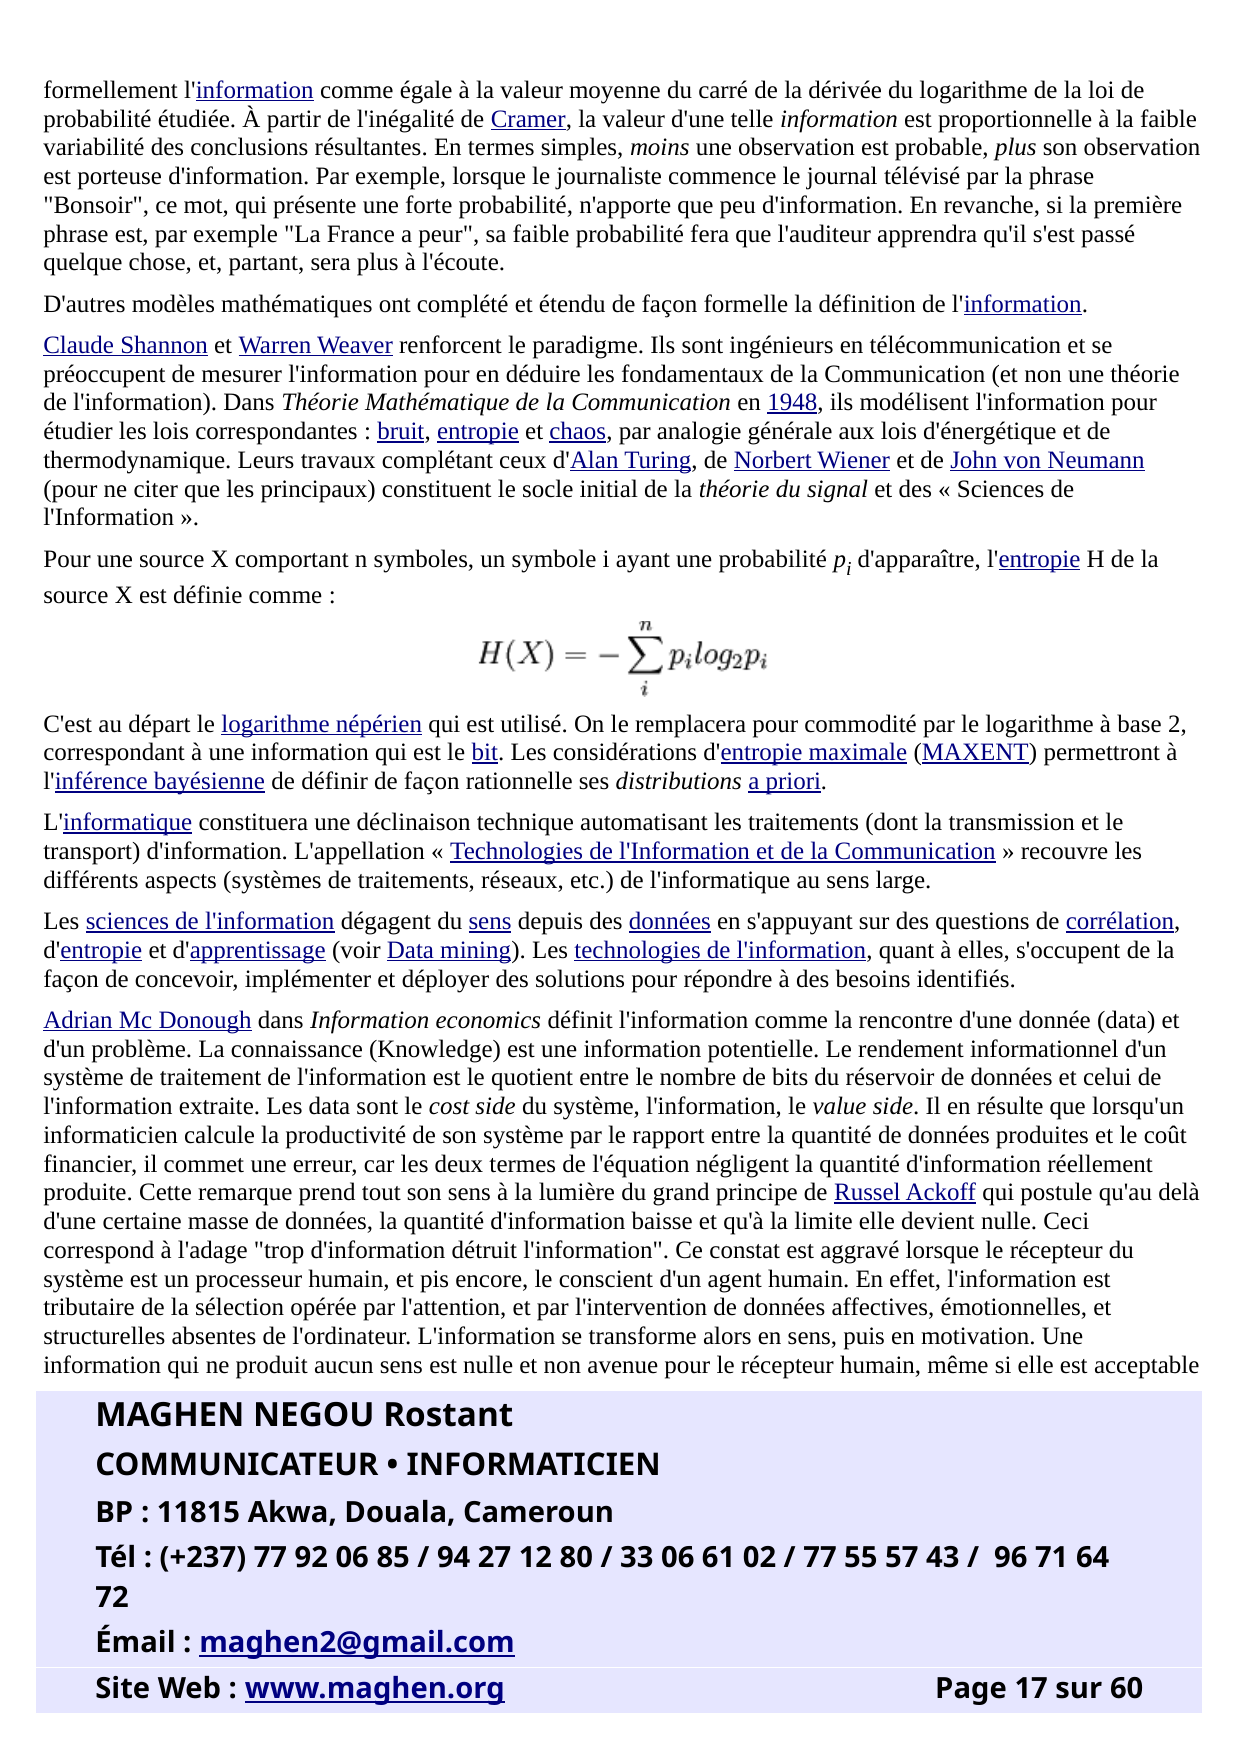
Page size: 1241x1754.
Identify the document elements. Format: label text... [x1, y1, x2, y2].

text formellement l'information comme égale à la valeur moyenne du carré de la dérivée du logarithme de la loi de probabilité étudiée. À partir de l'inégalité de Cramer, la valeur d'une telle information est proportionnelle à la faible variabilité des conclusions résultantes. En termes simples, moins une observation est probable, plus son observation est porteuse d'information. Par exemple, lorsque le journaliste commence le journal télévisé par la phrase "Bonsoir", ce mot, qui présente une forte probabilité, n'apporte que peu d'information. En revanche, si la première phrase est, par exemple "La France a peur", sa faible probabilité fera que l'auditeur apprendra qu'il s'est passé quelque chose, et, partant, sera plus à l'écoute. [43, 75, 1203, 276]
text Adrian Mc Donough dans Information economics définit l'information comme la rencontre d'une donnée (data) et d'un problème. La connaissance (Knowledge) est une information potentielle. Le rendement informationnel d'un système de traitement de l'information est le quotient entre le nombre de bits du réservoir de données et celui de l'information extraite. Les data sont le cost side du système, l'information, le value side. Il en résulte que lorsqu'un informaticien calcule la productivité de son système par le rapport entre la quantité de données produites et le coût financier, il commet une erreur, car les deux termes de l'équation négligent la quantité d'information réellement produite. Cette remarque prend tout son sens à la lumière du grand principe de Russel Ackoff qui postule qu'au delà d'une certaine masse de données, la quantité d'information baisse et qu'à la limite elle devient nulle. Ceci correspond à l'adage "trop d'information détruit l'information". Ce constat est aggravé lorsque le récepteur du système est un processeur humain, et pis encore, le conscient d'un agent humain. En effet, l'information est tributaire de la sélection opérée par l'attention, et par l'intervention de données affectives, émotionnelles, et structurelles absentes de l'ordinateur. L'information se transforme alors en sens, puis en motivation. Une information qui ne produit aucun sens est nulle et non avenue pour le récepteur humain, même si elle est acceptable [43, 1005, 1203, 1379]
text Claude Shannon et Warren Weaver renforcent le paradigme. Ils sont ingénieurs en télécommunication et se préoccupent de mesurer l'information pour en déduire les fondamentaux de la Communication (et non une théorie de l'information). Dans Théorie Mathématique de la Communication en 1948, ils modélisent l'information pour étudier les lois correspondantes : bruit, entropie et chaos, par analogie générale aux lois d'énergétique et de thermodynamique. Leurs travaux complétant ceux d'Alan Turing, de Norbert Wiener et de John von Neumann (pour ne citer que les principaux) constituent le socle initial de la théorie du signal et des « Sciences de l'Information ». [43, 330, 1203, 531]
text L'informatique constituera une déclinaison technique automatisant les traitements (dont la transmission et le transport) d'information. L'appellation « Technologies de l'Information et de la Communication » recouvre les différents aspects (systèmes de traitements, réseaux, etc.) de l'informatique au sens large. [43, 807, 1203, 894]
text Pour une source X comportant n symboles, un symbole i ayant une probabilité pi d'apparaître, l'entropie H de la source X est définie comme : [43, 544, 1203, 609]
text C'est au départ le logarithme népérien qui est utilisé. On le remplacera pour commodité par le logarithme à base 2, correspondant à une information qui est le bit. Les considérations d'entropie maximale (MAXENT) permettront à l'inférence bayésienne de définir de façon rationnelle ses distributions a priori. [43, 709, 1203, 795]
text Les sciences de l'information dégagent du sens depuis des données en s'appuyant sur des questions de corrélation, d'entropie et d'apprentissage (voir Data mining). Les technologies de l'information, quant à elles, s'occupent de la façon de concevoir, implémenter et déployer des solutions pour répondre à des besoins identifiés. [43, 906, 1203, 992]
text D'autres modèles mathématiques ont complété et étendu de façon formelle la définition de l'information. [43, 289, 1203, 317]
